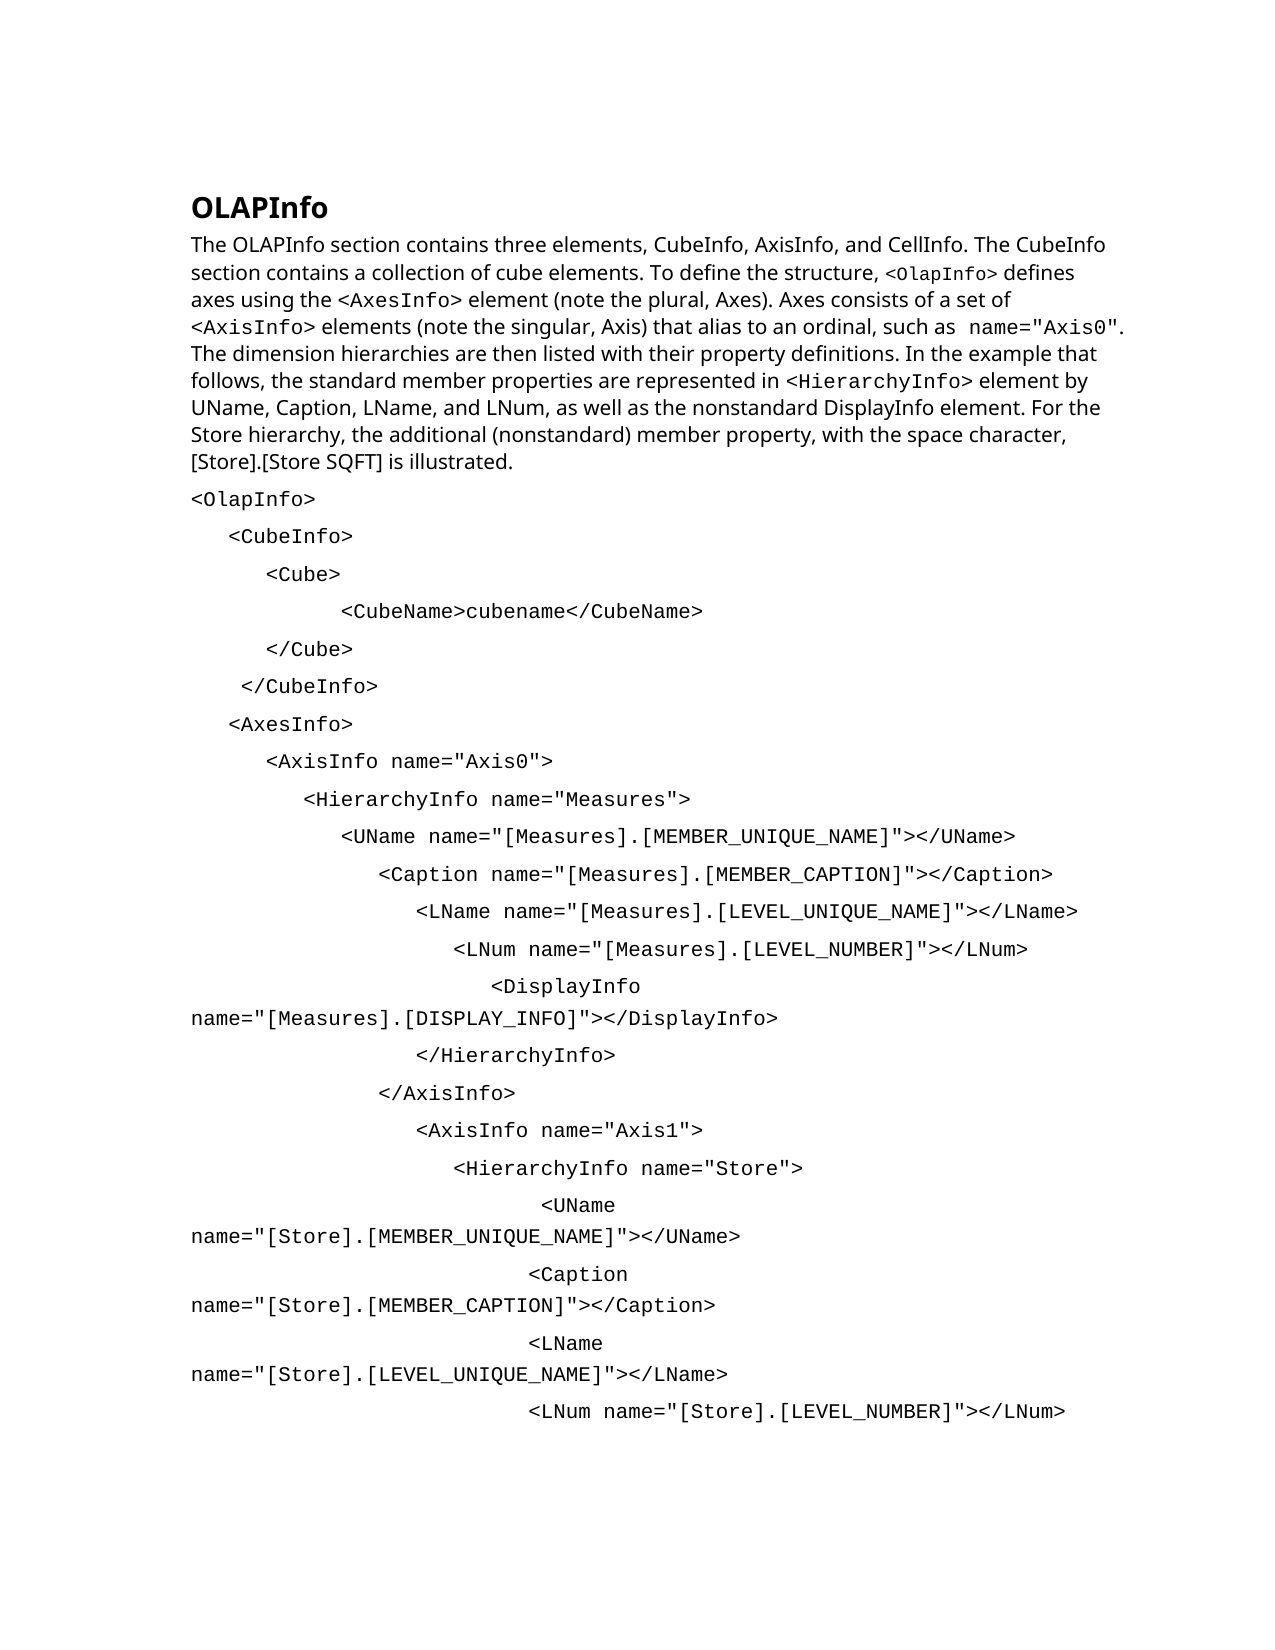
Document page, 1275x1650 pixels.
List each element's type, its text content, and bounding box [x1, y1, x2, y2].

text </HierarchyInfo> [191, 1037, 1128, 1069]
text <HierarchyInfo name="Measures"> [191, 781, 1128, 812]
text The OLAPInfo section contains three elements, CubeInfo, AxisInfo, and CellInfo. The CubeInfo section contains a collection of cube elements. To define the structure, <OlapInfo> defines axes using the <AxesInfo> element (note the plural, Axes). Axes consists of a set of <AxisInfo> elements (note the singular, Axis) that alias to an ordinal, such as name="Axis0". The dimension hierarchies are then listed with their property definitions. In the example that follows, the standard member properties are represented in <HierarchyInfo> element by UName, Caption, LName, and LNum, as well as the nonstandard DisplayInfo element. For the Store hierarchy, the additional (nonstandard) member property, with the space character, [Store].[Store SQFT] is illustrated. [191, 231, 1128, 475]
text </CubeInfo> [191, 669, 1128, 700]
subtitle OLAPInfo [191, 192, 1128, 225]
text <OlapInfo> [191, 481, 1128, 512]
text <Cube> [191, 556, 1128, 587]
text <LNum name="[Store].[LEVEL_NUMBER]"></LNum> [191, 1394, 1128, 1425]
text <UName name="[Store].[MEMBER_UNIQUE_NAME]"></UName> [191, 1187, 1128, 1250]
text <CubeName>cubename</CubeName> [191, 594, 1128, 625]
text <AxisInfo name="Axis0"> [191, 744, 1128, 775]
text <CubeInfo> [191, 519, 1128, 550]
text <Caption name="[Store].[MEMBER_CAPTION]"></Caption> [191, 1256, 1128, 1319]
text <Caption name="[Measures].[MEMBER_CAPTION]"></Caption> [191, 856, 1128, 887]
text <AxisInfo name="Axis1"> [191, 1112, 1128, 1144]
text <LName name="[Store].[LEVEL_UNIQUE_NAME]"></LName> [191, 1325, 1128, 1387]
text <DisplayInfo name="[Measures].[DISPLAY_INFO]"></DisplayInfo> [191, 969, 1128, 1031]
text <AxesInfo> [191, 706, 1128, 737]
text <UName name="[Measures].[MEMBER_UNIQUE_NAME]"></UName> [191, 819, 1128, 850]
text <HierarchyInfo name="Store"> [191, 1150, 1128, 1181]
text <LName name="[Measures].[LEVEL_UNIQUE_NAME]"></LName> [191, 894, 1128, 925]
text </Cube> [191, 631, 1128, 662]
text </AxisInfo> [191, 1075, 1128, 1106]
text <LNum name="[Measures].[LEVEL_NUMBER]"></LNum> [191, 931, 1128, 962]
